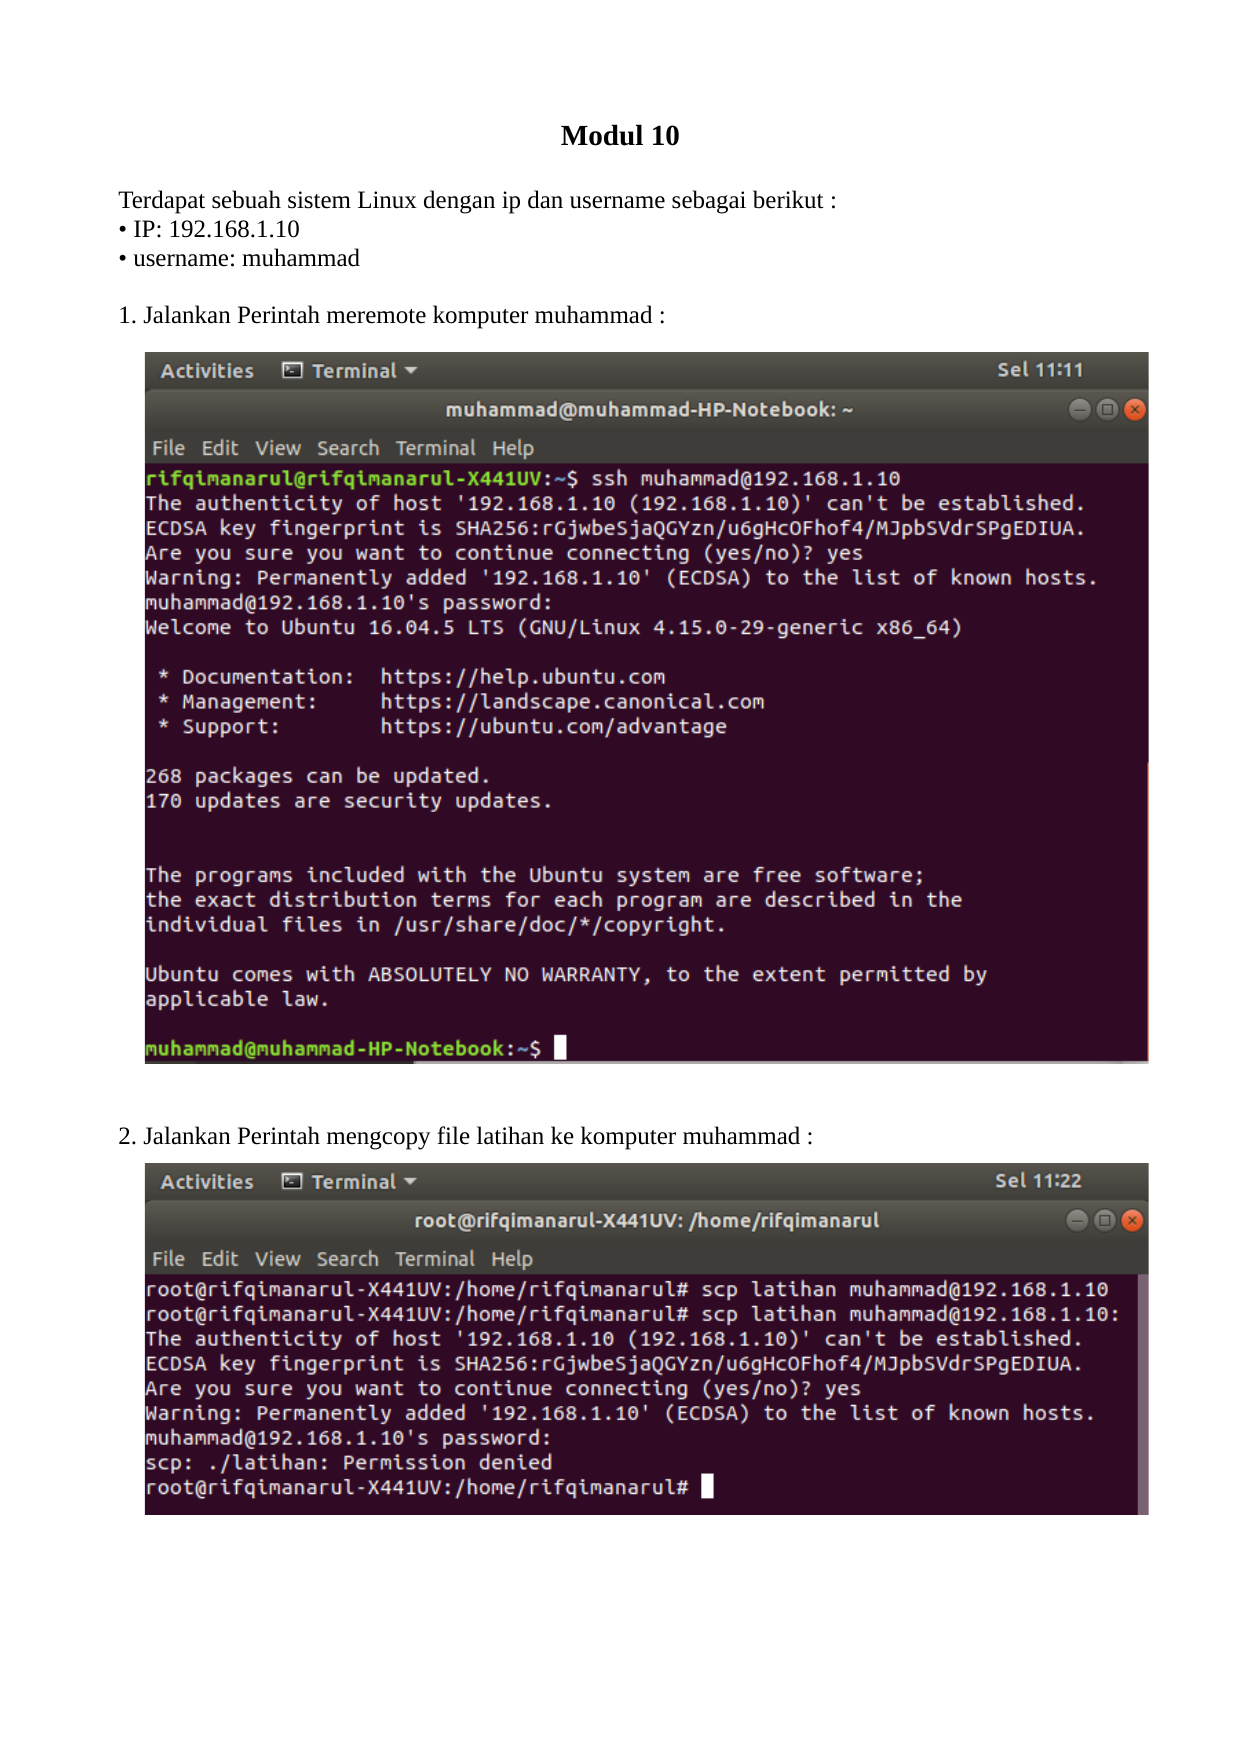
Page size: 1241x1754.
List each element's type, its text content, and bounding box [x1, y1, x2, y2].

text • username: muhammad [118, 243, 1122, 271]
picture [144, 1163, 1149, 1515]
text Terdapat sebuah sistem Linux dengan ip dan username sebagai berikut : [118, 185, 1122, 214]
text 2. Jalankan Perintah mengcopy file latihan ke komputer muhammad : [118, 1121, 1122, 1149]
text • IP: 192.168.1.10 [118, 214, 1122, 243]
text 1. Jalankan Perintah meremote komputer muhammad : [118, 300, 1122, 329]
text Modul 10 [118, 118, 1122, 152]
picture [144, 352, 1149, 1064]
